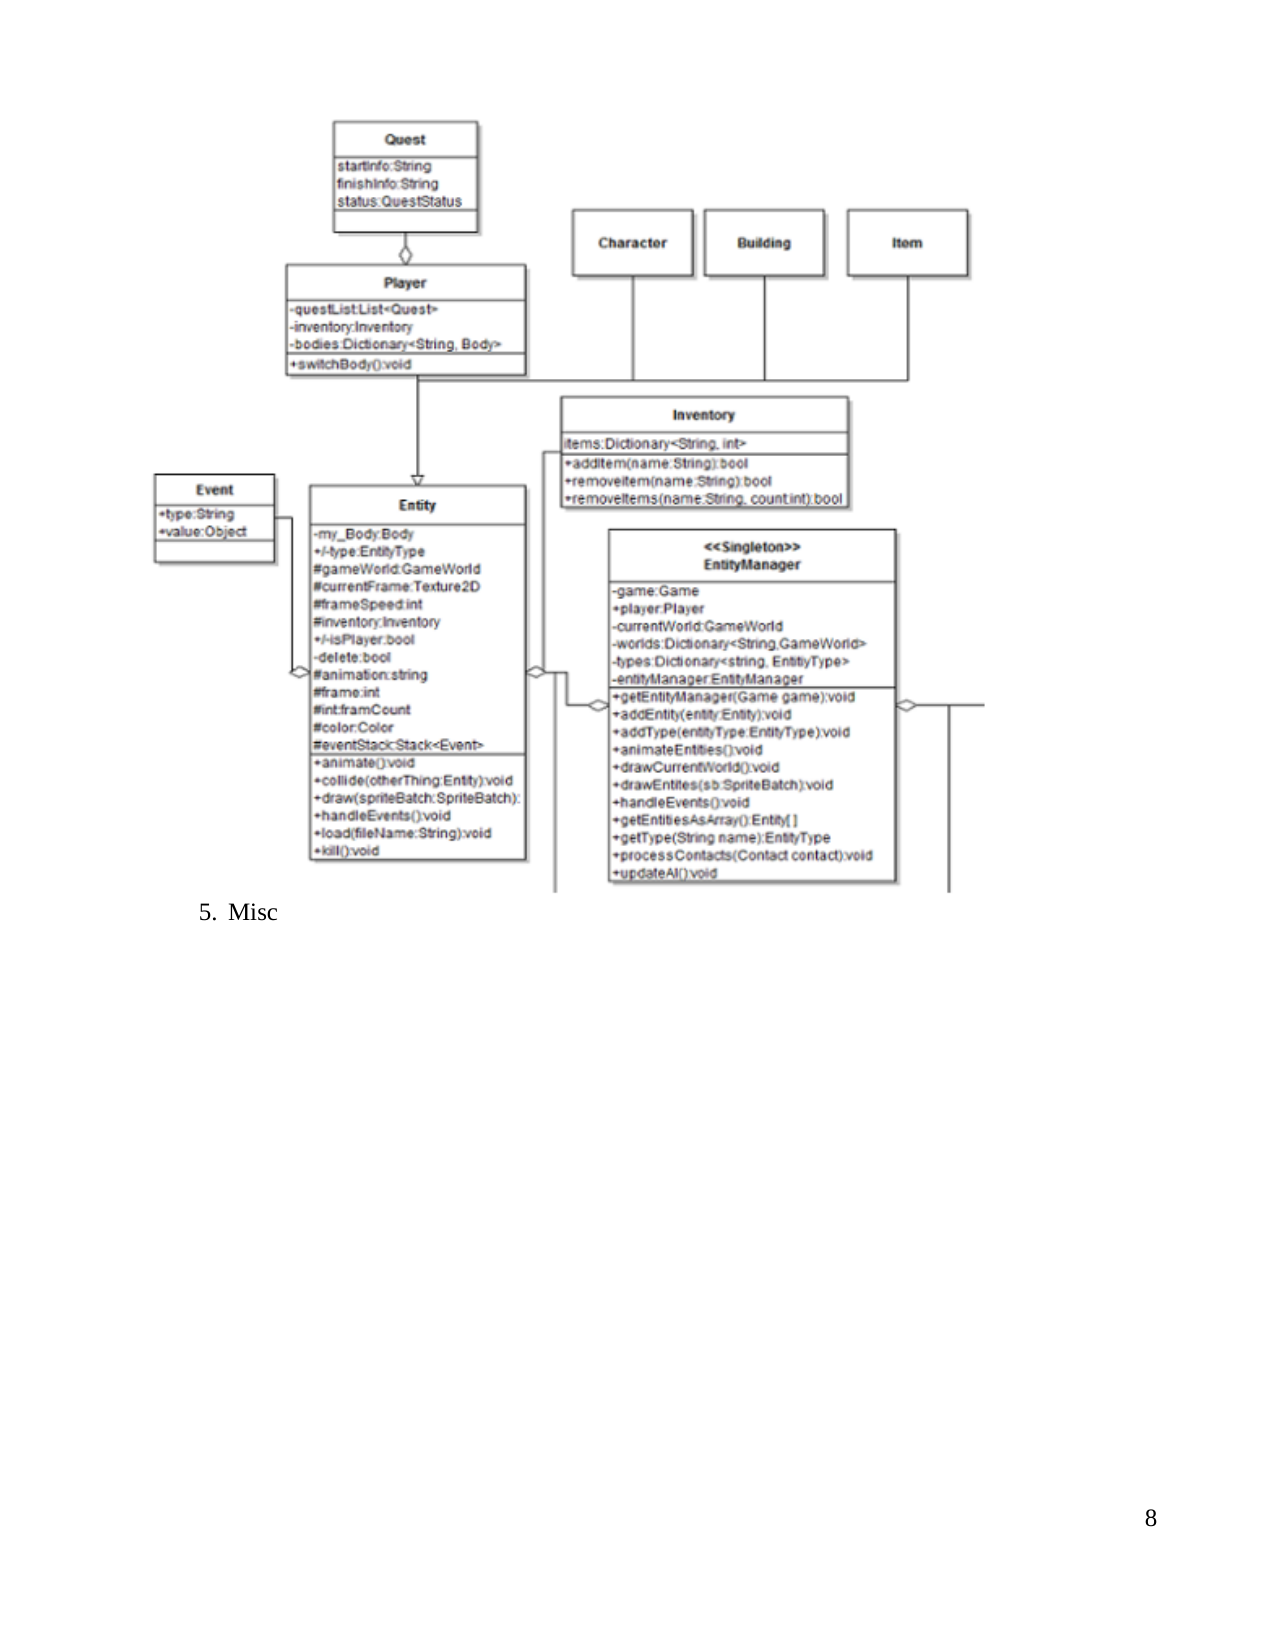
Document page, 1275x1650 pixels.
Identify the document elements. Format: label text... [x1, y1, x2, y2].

list Misc [198, 898, 1157, 926]
picture [118, 118, 1157, 898]
